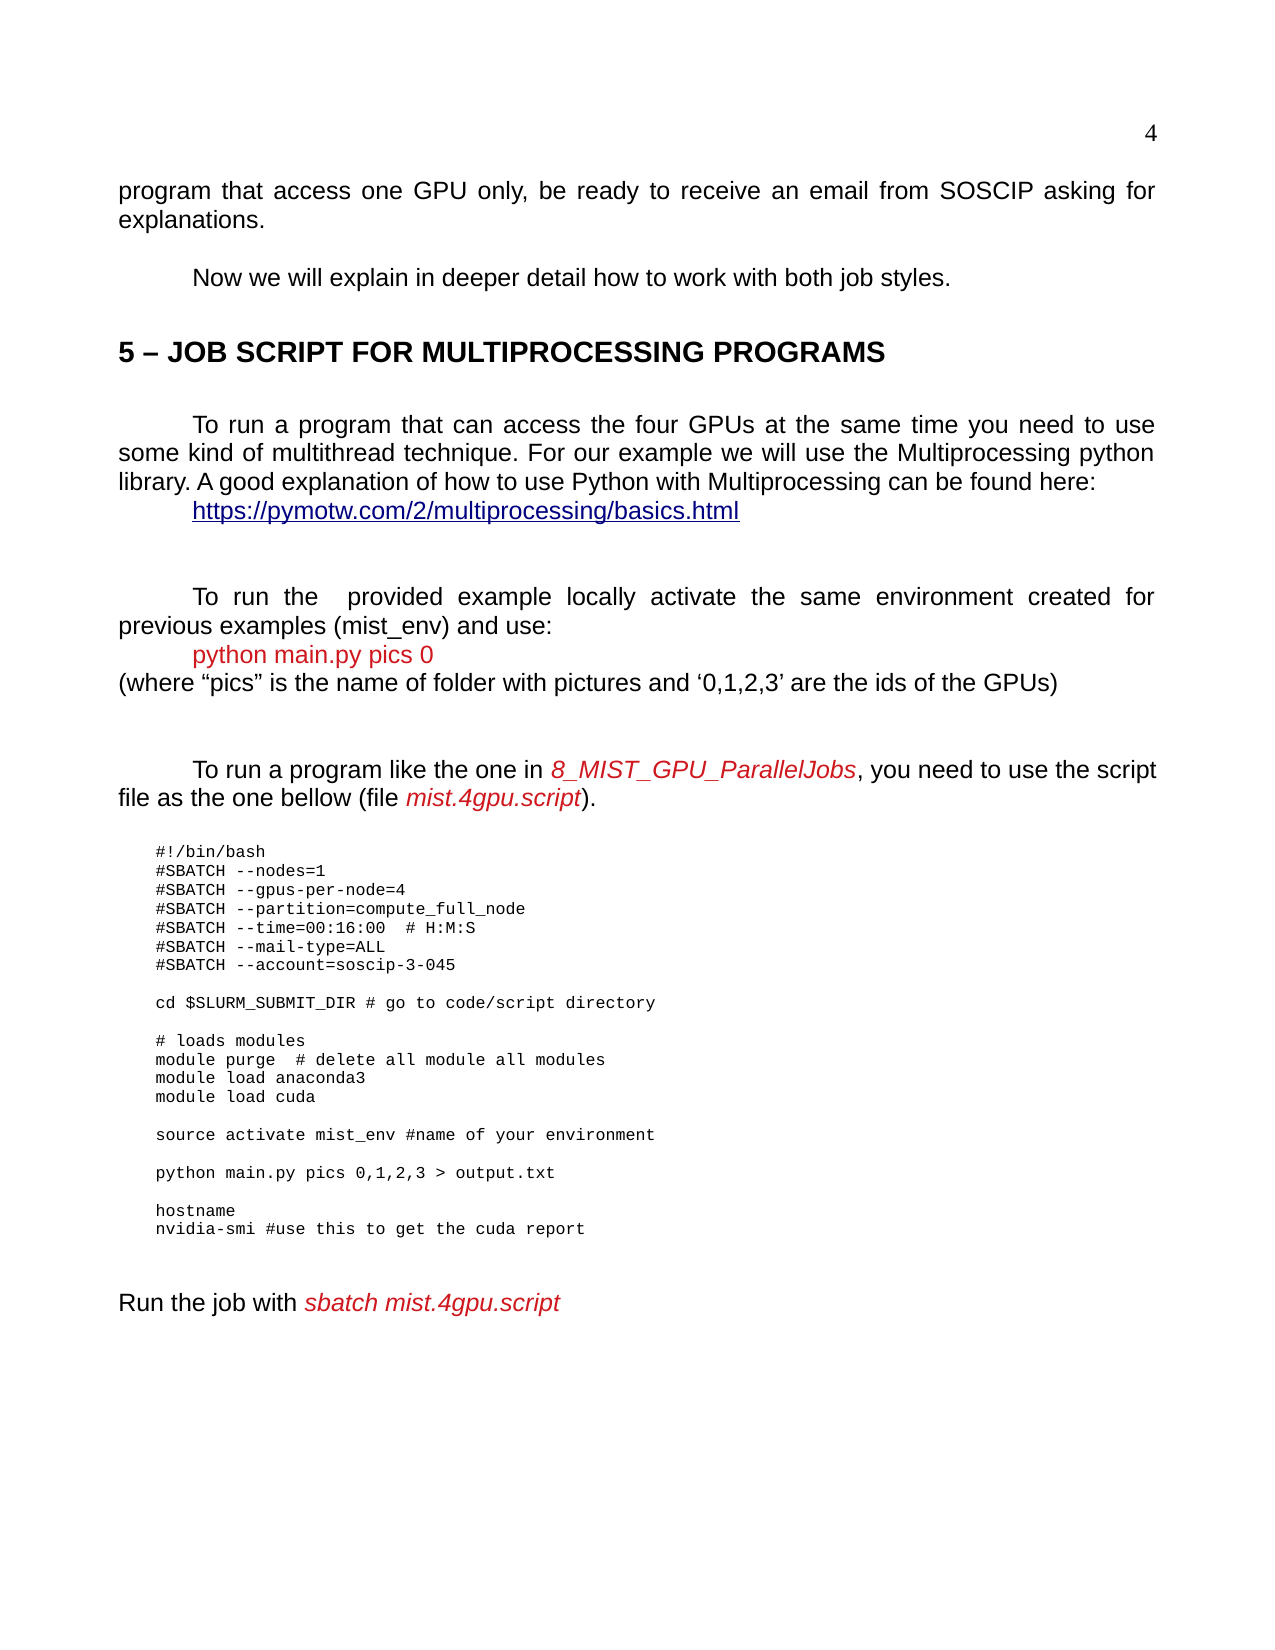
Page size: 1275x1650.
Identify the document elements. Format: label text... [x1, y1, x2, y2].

text To run a program like the one in 8_MIST_GPU_ParallelJobs, you need to use the script file as the one bellow (file mist.4gpu.script). [118, 755, 1157, 812]
text python main.py pics 0 [118, 640, 1157, 668]
text Now we will explain in deeper detail how to work with both job styles. [118, 263, 1157, 291]
text https://pymotw.com/2/multiprocessing/basics.html [118, 496, 1157, 525]
text Run the job with sbatch mist.4gpu.script [118, 1288, 1157, 1316]
subtitle 5 – JOB SCRIPT FOR MULTIPROCESSING PROGRAMS [118, 335, 1157, 368]
text To run the provided example locally activate the same environment created for previous examples (mist_env) and use: [118, 582, 1157, 640]
text (where “pics” is the name of folder with pictures and ‘0,1,2,3’ are the ids of the GPUs) [118, 668, 1157, 697]
text program that access one GPU only, be ready to receive an email from SOSCIP asking for explanations. [118, 176, 1157, 234]
text To run a program that can access the four GPUs at the same time you need to use some kind of multithread technique. For our example we will use the Multiprocessing python library. A good explanation of how to use Python with Multiprocessing can be found here: [118, 410, 1157, 496]
